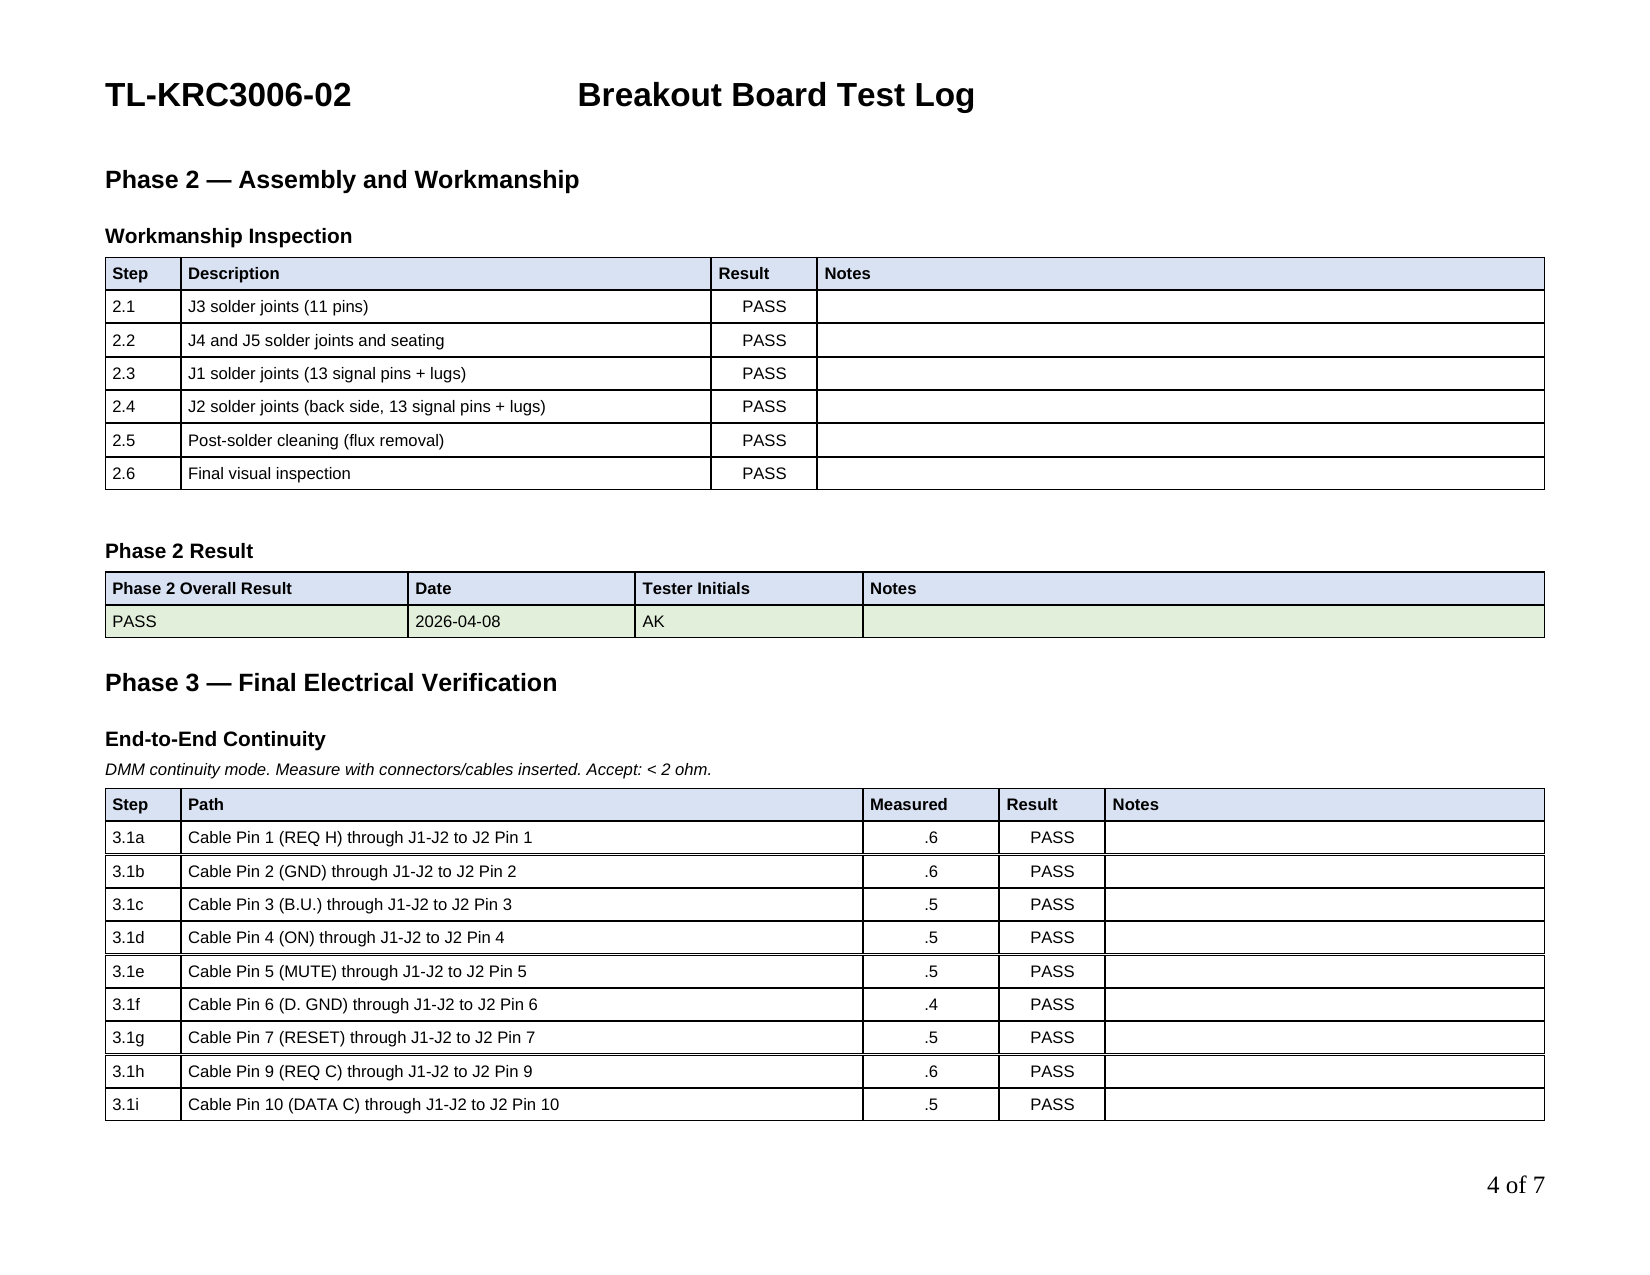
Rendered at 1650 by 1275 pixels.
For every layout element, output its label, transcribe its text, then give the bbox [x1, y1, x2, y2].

table_cell Post-solder cleaning (flux removal) [182, 424, 710, 456]
table_cell [1106, 1089, 1544, 1120]
table_cell J3 solder joints (11 pins) [182, 291, 710, 322]
table_cell .4 [864, 989, 998, 1020]
table_cell Cable Pin 2 (GND) through J1-J2 to J2 Pin 2 [182, 856, 862, 887]
table_cell Final visual inspection [182, 458, 710, 489]
table_cell 3.1i [106, 1089, 180, 1120]
table_cell 2.2 [106, 324, 180, 356]
table_cell Cable Pin 7 (RESET) through J1-J2 to J2 Pin 7 [182, 1022, 862, 1053]
table_cell [818, 324, 1544, 356]
table_cell [1106, 1056, 1544, 1087]
table_cell [1106, 856, 1544, 887]
table_cell PASS [712, 391, 816, 422]
table_cell 2.6 [106, 458, 180, 489]
table_cell [818, 391, 1544, 422]
table_cell 2.1 [106, 291, 180, 322]
table_header Phase 2 Overall Result [106, 573, 407, 604]
table_cell [1106, 1022, 1544, 1053]
table_cell 3.1b [106, 856, 180, 887]
table_cell [818, 424, 1544, 456]
table_cell J4 and J5 solder joints and seating [182, 324, 710, 356]
table_cell 3.1f [106, 989, 180, 1020]
table_cell .6 [864, 856, 998, 887]
text Workmanship Inspection [105, 224, 1545, 248]
table_cell 2.3 [106, 358, 180, 389]
table_cell .5 [864, 1089, 998, 1120]
table_cell Cable Pin 3 (B.U.) through J1-J2 to J2 Pin 3 [182, 889, 862, 920]
text Phase 2 Result [105, 538, 1545, 562]
table_cell PASS [1000, 856, 1104, 887]
table_cell 3.1e [106, 956, 180, 987]
table_header Description [182, 258, 710, 289]
table_header Notes [1106, 789, 1544, 820]
table_cell 3.1a [106, 822, 180, 853]
table_cell PASS [712, 291, 816, 322]
table_cell PASS [1000, 956, 1104, 987]
table_cell 3.1h [106, 1056, 180, 1087]
text DMM continuity mode. Measure with connectors/cables inserted. Accept: < 2 ohm. [105, 760, 1545, 779]
table_cell PASS [712, 458, 816, 489]
table_header Notes [818, 258, 1544, 289]
table_cell PASS [712, 324, 816, 356]
text Phase 2 — Assembly and Workmanship [105, 165, 1545, 194]
table_cell .5 [864, 956, 998, 987]
table_cell PASS [1000, 1022, 1104, 1053]
table_cell Cable Pin 1 (REQ H) through J1-J2 to J2 Pin 1 [182, 822, 862, 853]
table_cell PASS [712, 424, 816, 456]
table_header Result [1000, 789, 1104, 820]
table_cell .5 [864, 1022, 998, 1053]
table_header Path [182, 789, 862, 820]
table_cell .5 [864, 889, 998, 920]
table_cell PASS [1000, 1056, 1104, 1087]
table_header Notes [864, 573, 1544, 604]
table_cell Cable Pin 5 (MUTE) through J1-J2 to J2 Pin 5 [182, 956, 862, 987]
table_header Tester Initials [636, 573, 862, 604]
table_cell [1106, 956, 1544, 987]
table_cell 2.5 [106, 424, 180, 456]
table_cell Cable Pin 6 (D. GND) through J1-J2 to J2 Pin 6 [182, 989, 862, 1020]
table_cell AK [636, 606, 862, 637]
table_cell [818, 358, 1544, 389]
table_cell 3.1g [106, 1022, 180, 1053]
table_cell .6 [864, 1056, 998, 1087]
table_cell .5 [864, 922, 998, 953]
table_cell [1106, 889, 1544, 920]
table_cell Cable Pin 9 (REQ C) through J1-J2 to J2 Pin 9 [182, 1056, 862, 1087]
text End-to-End Continuity [105, 727, 1545, 751]
table_cell PASS [1000, 889, 1104, 920]
table_cell J2 solder joints (back side, 13 signal pins + lugs) [182, 391, 710, 422]
table_cell PASS [712, 358, 816, 389]
table_header Measured [864, 789, 998, 820]
table_cell PASS [1000, 989, 1104, 1020]
table_cell Cable Pin 4 (ON) through J1-J2 to J2 Pin 4 [182, 922, 862, 953]
table_cell J1 solder joints (13 signal pins + lugs) [182, 358, 710, 389]
table_cell PASS [1000, 822, 1104, 853]
table_cell 2.4 [106, 391, 180, 422]
table_cell [1106, 822, 1544, 853]
table_cell [1106, 922, 1544, 953]
table_header Step [106, 258, 180, 289]
table_cell 3.1d [106, 922, 180, 953]
table_cell [1106, 989, 1544, 1020]
table_cell [818, 291, 1544, 322]
table_cell [818, 458, 1544, 489]
table_cell PASS [1000, 1089, 1104, 1120]
table_header Result [712, 258, 816, 289]
table_header Step [106, 789, 180, 820]
table_cell 2026-04-08 [409, 606, 634, 637]
table_cell [864, 606, 1544, 637]
table_cell 3.1c [106, 889, 180, 920]
table_cell Cable Pin 10 (DATA C) through J1-J2 to J2 Pin 10 [182, 1089, 862, 1120]
table_cell PASS [106, 606, 407, 637]
table_cell PASS [1000, 922, 1104, 953]
table_header Date [409, 573, 634, 604]
text Phase 3 — Final Electrical Verification [105, 668, 1545, 697]
table_cell .6 [864, 822, 998, 853]
